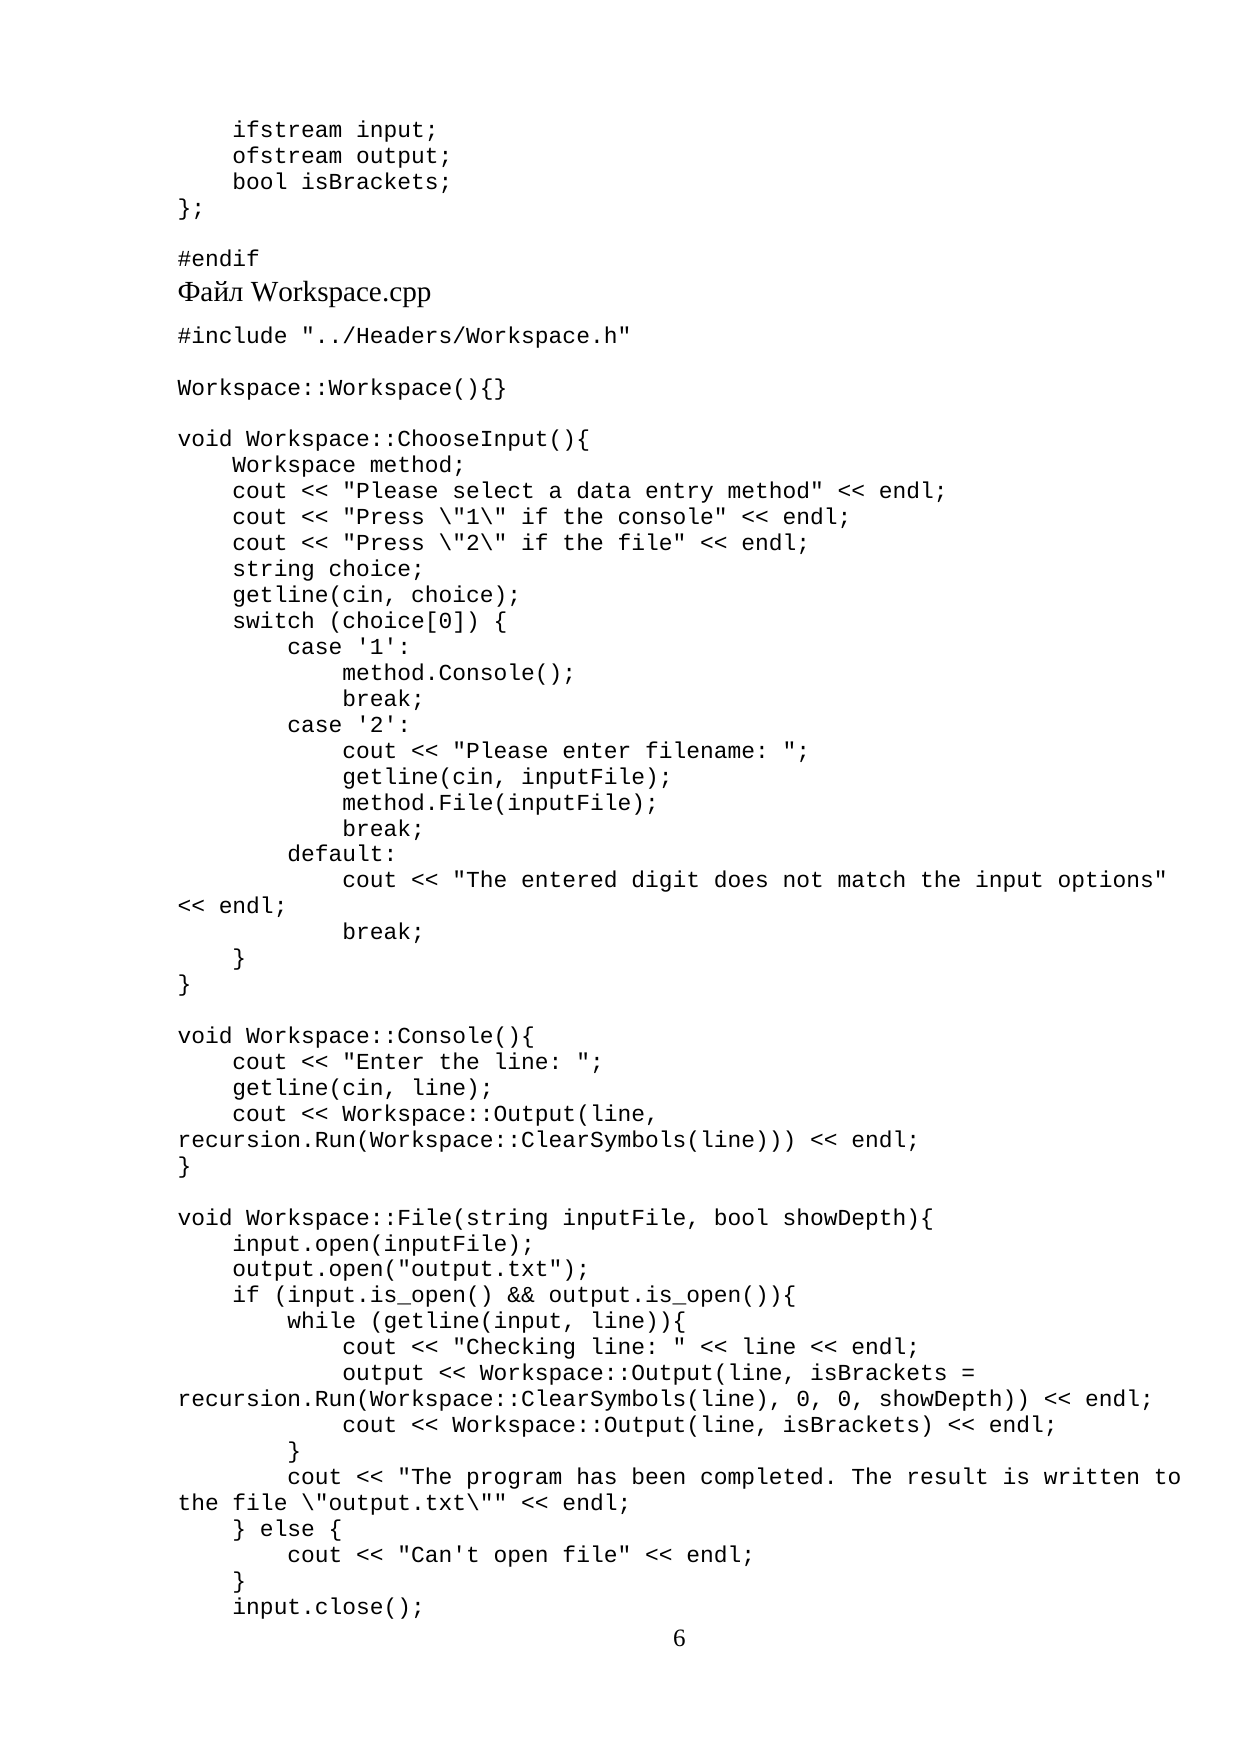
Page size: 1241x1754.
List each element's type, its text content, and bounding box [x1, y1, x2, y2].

text getline(cin, inputFile); [177, 765, 1181, 791]
text getline(cin, line); [177, 1076, 1181, 1102]
text #endif [177, 248, 1181, 274]
text } [177, 1154, 1181, 1180]
text #include "../Headers/Workspace.h" [177, 324, 1181, 350]
text void Workspace::ChooseInput(){ [177, 428, 1181, 454]
text ifstream input; [177, 118, 1181, 144]
text break; [177, 817, 1181, 843]
text } else { [177, 1517, 1181, 1543]
text Файл Workspace.cpp [177, 274, 1181, 307]
text } [177, 1439, 1181, 1465]
text bool isBrackets; [177, 170, 1181, 196]
text cout << Workspace::Output(line, isBrackets) << endl; [177, 1413, 1181, 1439]
text cout << "Enter the line: "; [177, 1050, 1181, 1076]
text }; [177, 196, 1181, 222]
text ofstream output; [177, 144, 1181, 170]
text output << Workspace::Output(line, isBrackets = recursion.Run(Workspace::ClearSymbols(line), 0, 0, showDepth)) << endl; [177, 1362, 1181, 1413]
text if (input.is_open() && output.is_open()){ [177, 1284, 1181, 1310]
text switch (choice[0]) { [177, 609, 1181, 635]
text input.close(); [177, 1595, 1181, 1621]
text cout << "Press \"1\" if the console" << endl; [177, 506, 1181, 532]
text cout << "Please select a data entry method" << endl; [177, 480, 1181, 506]
text Workspace::Workspace(){} [177, 376, 1181, 402]
text case '2': [177, 713, 1181, 739]
text cout << "The entered digit does not match the input options" << endl; [177, 869, 1181, 921]
text method.Console(); [177, 661, 1181, 687]
text case '1': [177, 635, 1181, 661]
text cout << "Checking line: " << line << endl; [177, 1336, 1181, 1362]
text break; [177, 687, 1181, 713]
text cout << Workspace::Output(line, recursion.Run(Workspace::ClearSymbols(line))) << endl; [177, 1102, 1181, 1154]
text default: [177, 843, 1181, 869]
text cout << "Can't open file" << endl; [177, 1543, 1181, 1569]
text method.File(inputFile); [177, 791, 1181, 817]
text void Workspace::Console(){ [177, 1024, 1181, 1050]
text getline(cin, choice); [177, 583, 1181, 609]
text Workspace method; [177, 454, 1181, 480]
text string choice; [177, 557, 1181, 583]
text cout << "Press \"2\" if the file" << endl; [177, 532, 1181, 557]
text cout << "The program has been completed. The result is written to the file \"output.txt\"" << endl; [177, 1465, 1181, 1517]
text } [177, 947, 1181, 972]
text input.open(inputFile); [177, 1232, 1181, 1258]
text void Workspace::File(string inputFile, bool showDepth){ [177, 1206, 1181, 1232]
text } [177, 1569, 1181, 1595]
text break; [177, 921, 1181, 947]
text cout << "Please enter filename: "; [177, 739, 1181, 765]
text output.open("output.txt"); [177, 1258, 1181, 1284]
text } [177, 972, 1181, 998]
text while (getline(input, line)){ [177, 1310, 1181, 1336]
